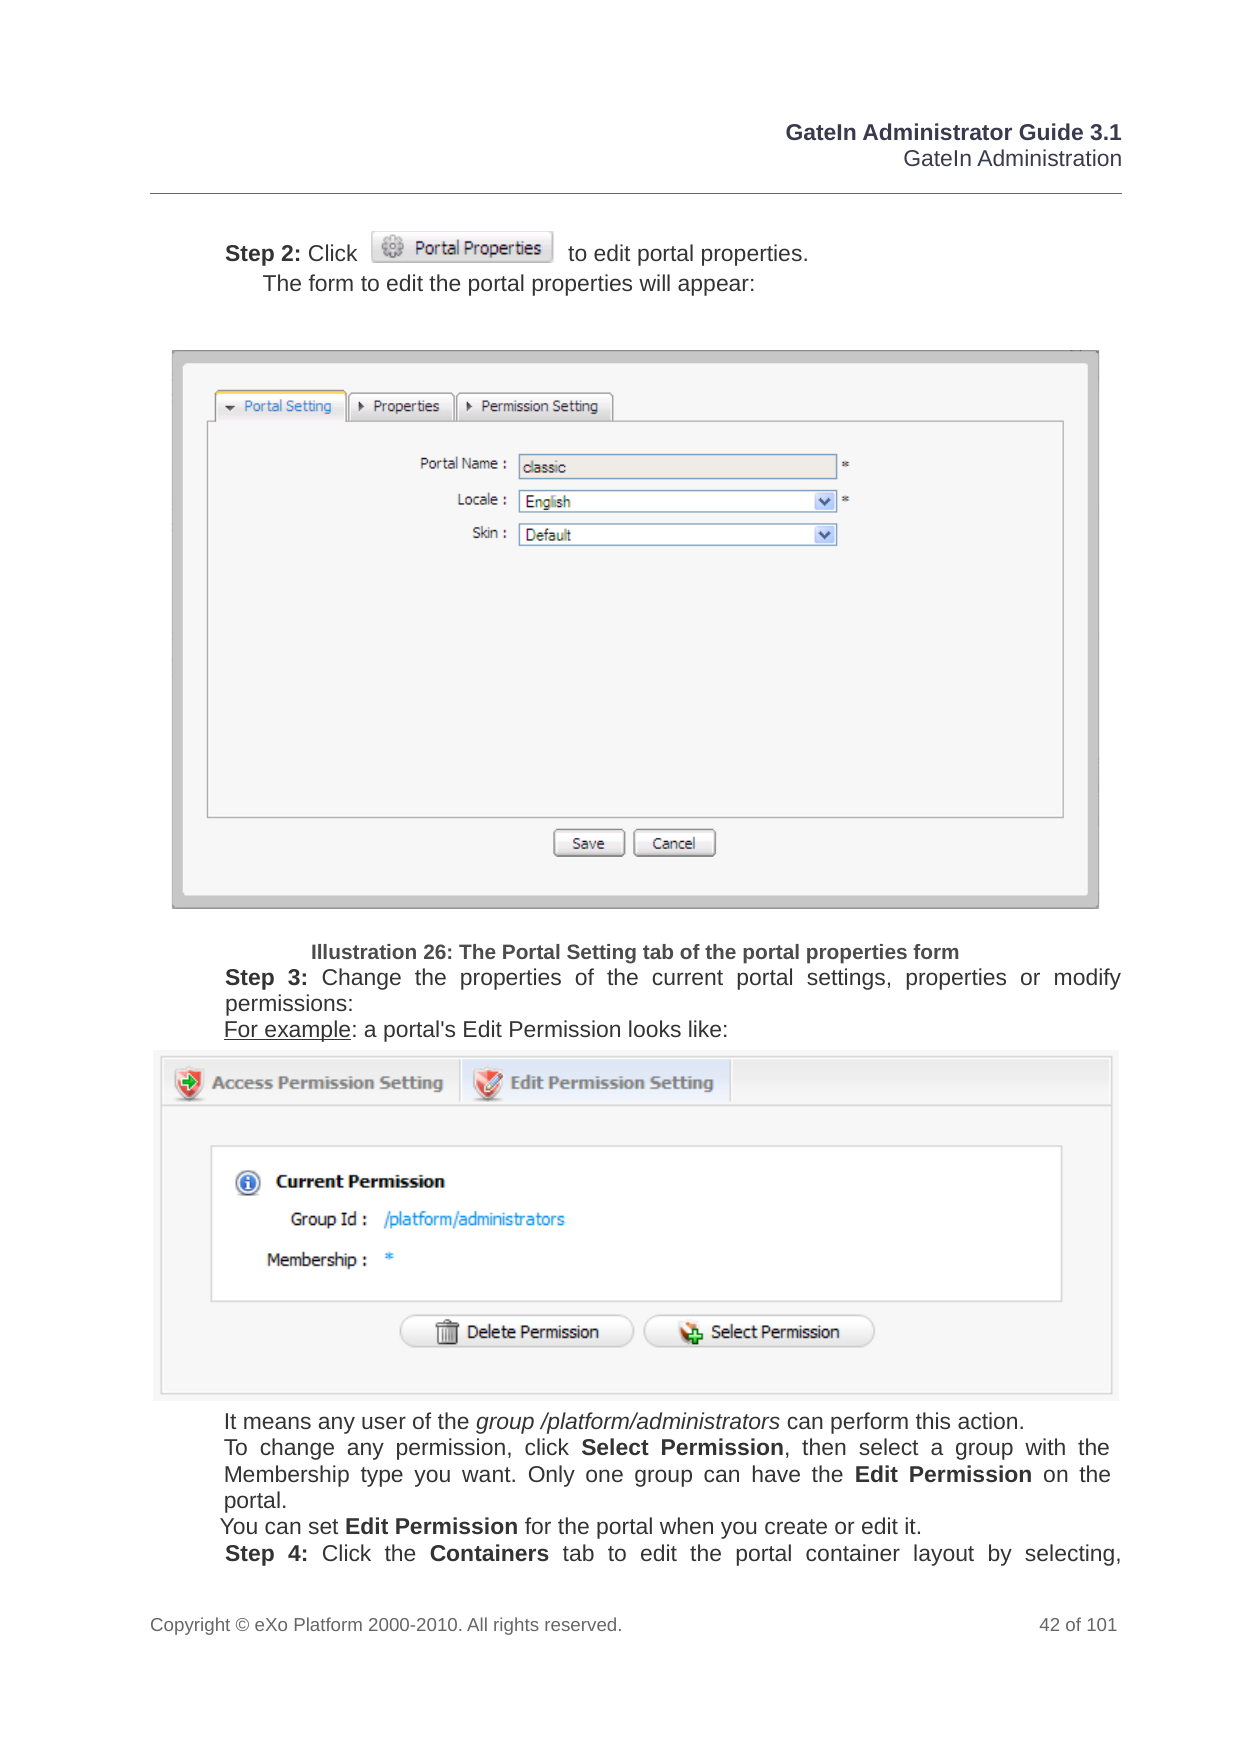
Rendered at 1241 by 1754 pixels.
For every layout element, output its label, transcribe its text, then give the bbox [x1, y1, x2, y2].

picture [371, 231, 555, 263]
picture [171, 350, 1100, 909]
list Step 4: Click the Containers tab to edit the portal container layout by selecting, [187, 1539, 1122, 1566]
picture [153, 1050, 1119, 1401]
list The form to edit the portal properties will appear: [225, 270, 1122, 296]
text For example: a portal's Edit Permission looks like: [150, 1016, 1122, 1043]
text It means any user of the group /platform/administrators can perform this action. [150, 1043, 1122, 1434]
list Step 2: Click to edit portal properties. [187, 223, 1122, 270]
text To change any permission, click Select Permission, then select a group with the Membership type you want. Only one group can have the Edit Permission on the portal. [150, 1434, 1122, 1513]
list Illustration 30: The Portal Setting tab of the portal properties form [159, 418, 1111, 964]
list Step 3: Change the properties of the current portal settings, properties or modify permissions: [159, 322, 1122, 1016]
text You can set Edit Permission for the portal when you create or edit it. [150, 1513, 1122, 1539]
